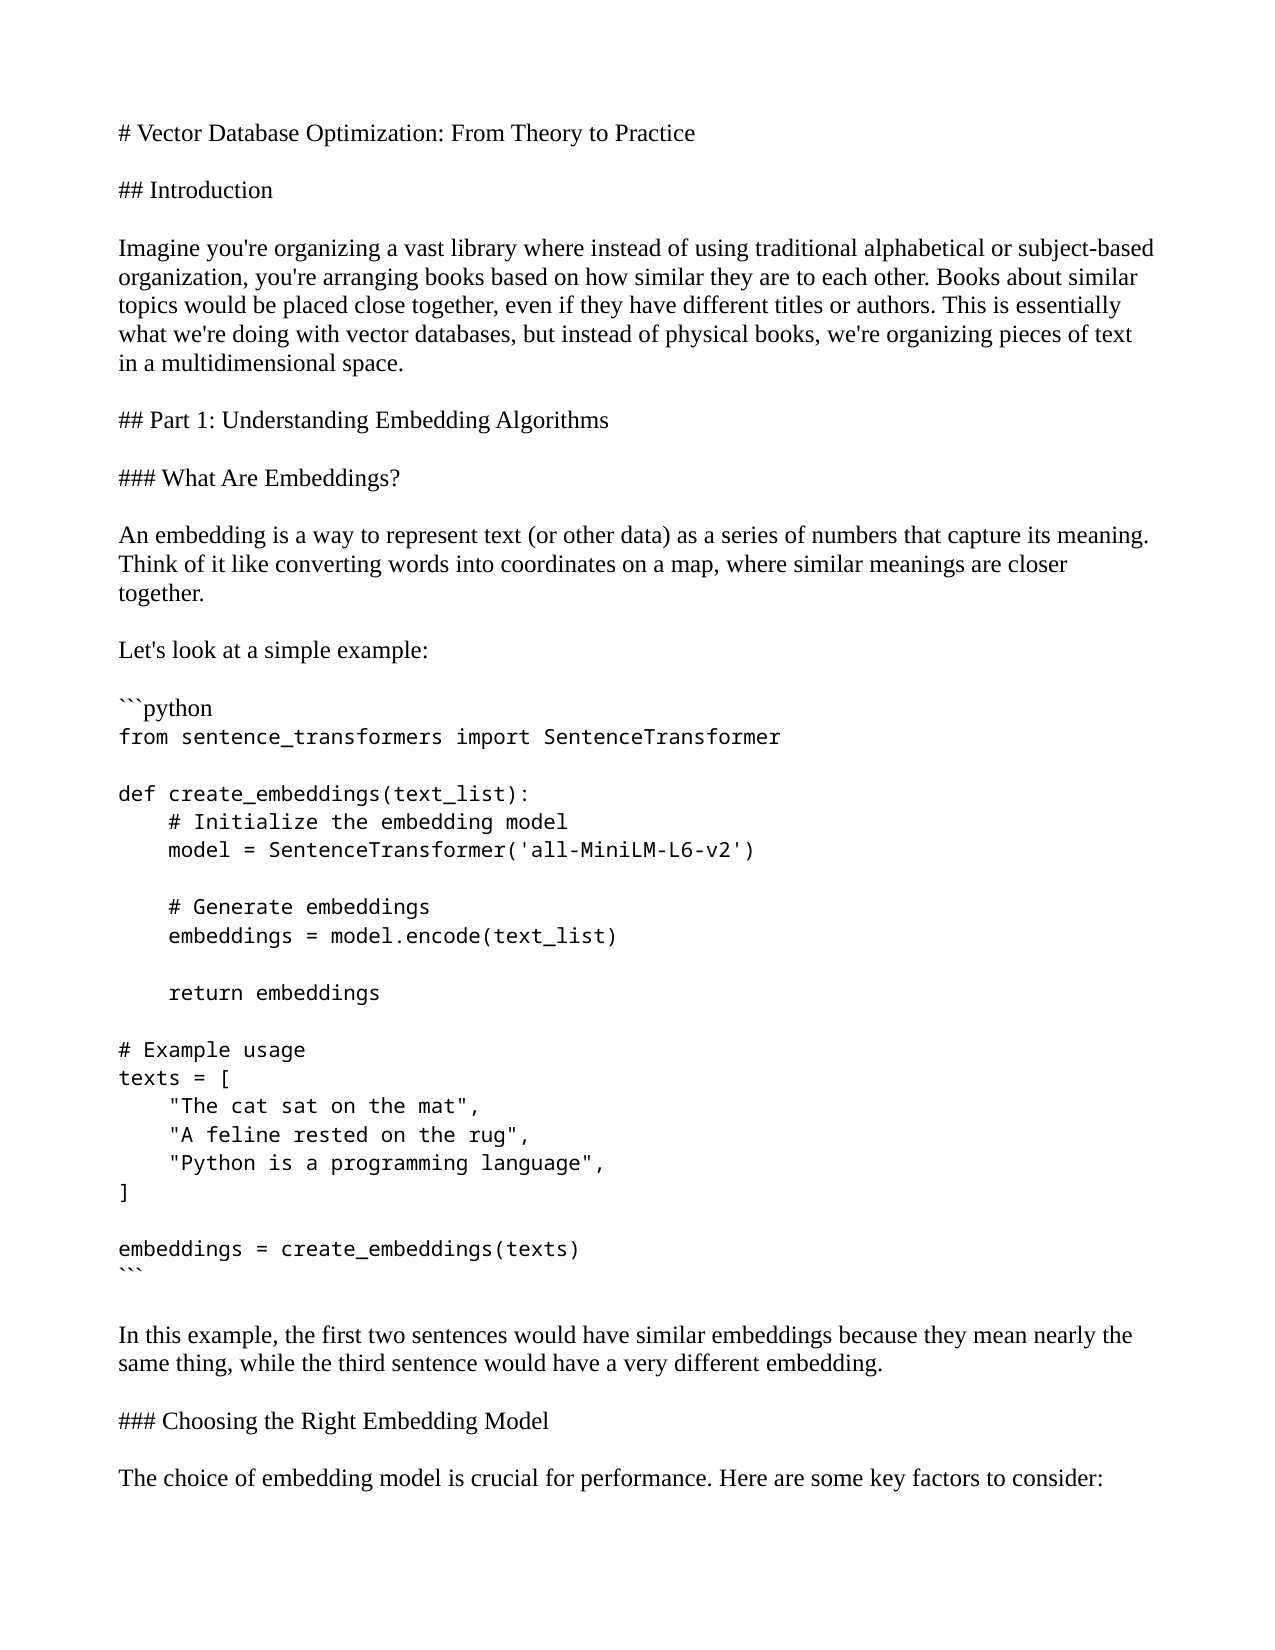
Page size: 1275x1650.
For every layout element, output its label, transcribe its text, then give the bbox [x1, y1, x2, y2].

text "The cat sat on the mat", [118, 1092, 1157, 1120]
text embeddings = create_embeddings(texts) [118, 1234, 1157, 1262]
text def create_embeddings(text_list): [118, 779, 1157, 807]
text Let's look at a simple example: [118, 636, 1157, 664]
text embeddings = model.encode(text_list) [118, 921, 1157, 949]
text In this example, the first two sentences would have similar embeddings because they mean nearly the same thing, while the third sentence would have a very different embedding. [118, 1320, 1157, 1377]
text model = SentenceTransformer('all-MiniLM-L6-v2') [118, 836, 1157, 864]
text ## Introduction [118, 176, 1157, 204]
text ] [118, 1177, 1157, 1205]
text Imagine you're organizing a vast library where instead of using traditional alphabetical or subject-based organization, you're arranging books based on how similar they are to each other. Books about similar topics would be placed close together, even if they have different titles or authors. This is essentially what we're doing with vector databases, but instead of physical books, we're organizing pieces of text in a multidimensional space. [118, 233, 1157, 377]
text # Generate embeddings [118, 892, 1157, 921]
text The choice of embedding model is crucial for performance. Here are some key factors to consider: [118, 1463, 1157, 1492]
text texts = [ [118, 1063, 1157, 1092]
text ```python [118, 693, 1157, 722]
text from sentence_transformers import SentenceTransformer [118, 722, 1157, 750]
text "Python is a programming language", [118, 1148, 1157, 1177]
text # Initialize the embedding model [118, 807, 1157, 836]
text # Example usage [118, 1035, 1157, 1063]
text An embedding is a way to represent text (or other data) as a series of numbers that capture its meaning. Think of it like converting words into coordinates on a map, where similar meanings are closer together. [118, 521, 1157, 607]
text ## Part 1: Understanding Embedding Algorithms [118, 406, 1157, 434]
text # Vector Database Optimization: From Theory to Practice [118, 118, 1157, 147]
text return embeddings [118, 978, 1157, 1006]
text ``` [118, 1262, 1157, 1291]
text ### Choosing the Right Embedding Model [118, 1406, 1157, 1435]
text "A feline rested on the rug", [118, 1120, 1157, 1148]
text ### What Are Embeddings? [118, 463, 1157, 492]
